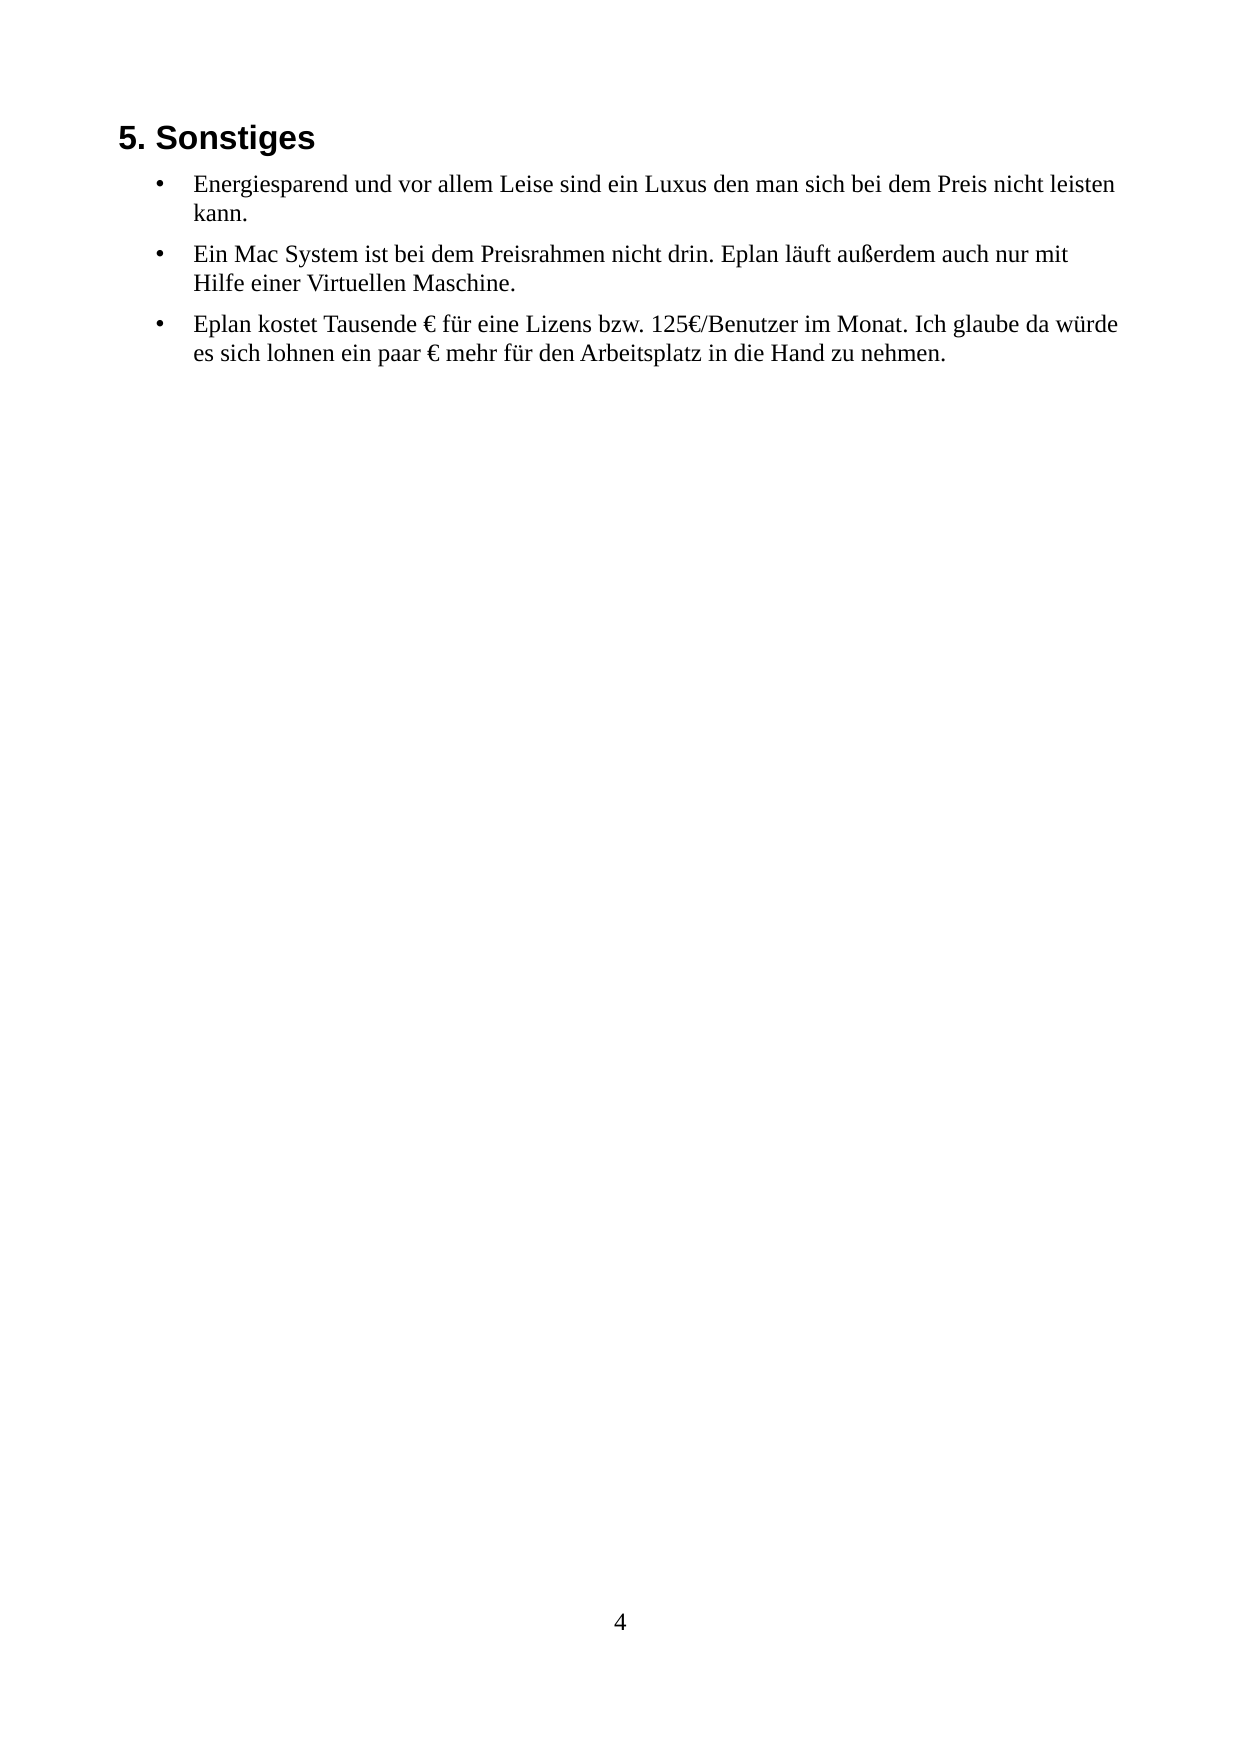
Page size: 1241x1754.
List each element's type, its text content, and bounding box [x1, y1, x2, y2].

list Ein Mac System ist bei dem Preisrahmen nicht drin. Eplan läuft außerdem auch nur mit Hilfe einer Virtuellen Maschine. [156, 239, 1122, 297]
list Energiesparend und vor allem Leise sind ein Luxus den man sich bei dem Preis nicht leisten kann. [156, 169, 1122, 227]
list Eplan kostet Tausende € für eine Lizens bzw. 125€/Benutzer im Monat. Ich glaube da würde es sich lohnen ein paar € mehr für den Arbeitsplatz in die Hand zu nehmen. [156, 309, 1122, 367]
subtitle Sonstiges [118, 118, 1122, 157]
